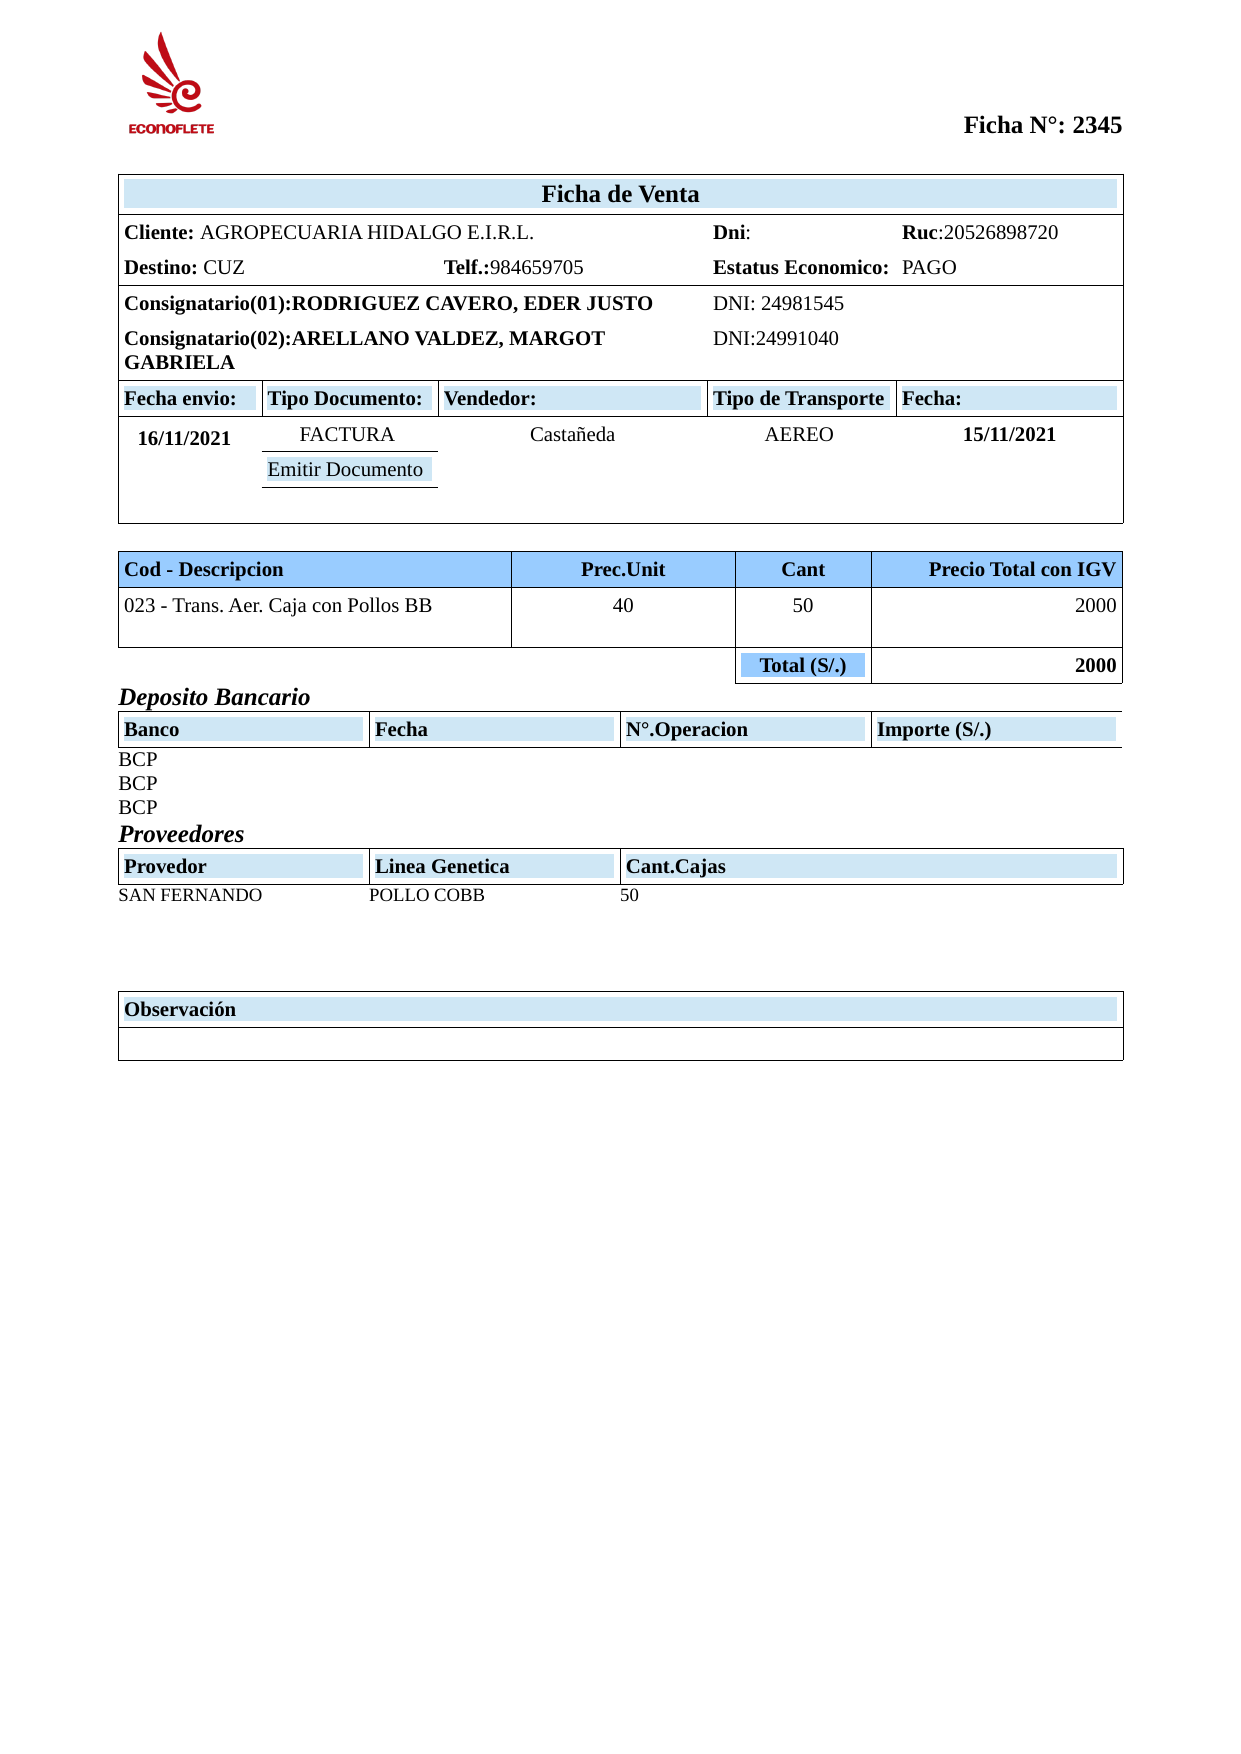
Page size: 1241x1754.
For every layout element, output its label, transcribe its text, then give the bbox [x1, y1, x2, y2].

table_cell [620, 948, 1123, 970]
text Deposito Bancario [118, 682, 1122, 711]
table_cell [620, 748, 871, 771]
table_cell [871, 771, 1122, 795]
table_cell Tipo Documento: [263, 381, 438, 416]
table_cell [620, 795, 871, 819]
table_cell DNI: 24981545 [707, 286, 1123, 321]
table_cell BCP [118, 748, 369, 771]
table_cell [620, 905, 1123, 927]
table_cell [620, 927, 1123, 948]
table_cell 40 [512, 588, 735, 647]
picture [118, 31, 225, 134]
table_cell [620, 970, 1123, 991]
table_cell 50 [620, 885, 1123, 905]
table_cell Emitir Documento [262, 452, 438, 487]
table_header Observación [119, 992, 1123, 1027]
table_cell [119, 1028, 1123, 1060]
table_cell AEREO [707, 417, 896, 523]
table_cell Estatus Economico: [707, 249, 896, 285]
table_header Precio Total con IGV [872, 552, 1122, 587]
table_cell [511, 648, 735, 682]
table_cell [369, 905, 620, 927]
table_header N°.Operacion [621, 712, 871, 747]
table_header Linea Genetica [370, 849, 620, 883]
table_cell Total (S/.) [736, 648, 871, 682]
table_cell BCP [118, 795, 369, 819]
table_header Importe (S/.) [872, 712, 1122, 747]
table_cell [369, 970, 620, 991]
table_cell Dni: [707, 215, 896, 249]
table_cell [118, 905, 369, 927]
table_cell [871, 795, 1122, 819]
table_cell [369, 771, 620, 795]
table_cell Vendedor: [439, 381, 707, 416]
table_cell Ruc:20526898720 [896, 215, 1123, 249]
table_header Fecha [370, 712, 620, 747]
table_cell SAN FERNANDO [118, 885, 369, 905]
table_cell 16/11/2021 [119, 417, 262, 523]
table_cell Tipo de Transporte [708, 381, 896, 416]
table_cell [369, 948, 620, 970]
table_cell [262, 488, 438, 523]
table_header Provedor [119, 849, 369, 883]
table_cell [118, 948, 369, 970]
table_cell 023 - Trans. Aer. Caja con Pollos BB [119, 588, 511, 647]
table_cell [369, 748, 620, 771]
table_header Cod - Descripcion [119, 552, 511, 587]
table_cell [369, 927, 620, 948]
table_header Prec.Unit [512, 552, 735, 587]
table_header Ficha de Venta [119, 175, 1123, 214]
table_cell 2000 [872, 588, 1122, 647]
table_cell Consignatario(01):RODRIGUEZ CAVERO, EDER JUSTO [119, 286, 707, 321]
table_cell Telf.:984659705 [438, 249, 707, 285]
table_header Banco [119, 712, 369, 747]
table_cell FACTURA [262, 417, 438, 451]
table_cell [620, 771, 871, 795]
table_header Cant.Cajas [621, 849, 1123, 883]
table_cell DNI:24991040 [707, 321, 1123, 380]
table_cell [369, 795, 620, 819]
table_cell PAGO [896, 249, 1123, 285]
table_cell Fecha envio: [119, 381, 262, 416]
text Proveedores [118, 819, 1122, 848]
table_cell BCP [118, 771, 369, 795]
table_cell Destino: CUZ [119, 249, 438, 285]
table_cell 15/11/2021 [896, 417, 1123, 523]
table_cell 50 [736, 588, 871, 647]
table_header Cant [736, 552, 871, 587]
table_cell Consignatario(02):ARELLANO VALDEZ, MARGOT GABRIELA [119, 321, 707, 380]
table_cell POLLO COBB [369, 885, 620, 905]
table_cell [118, 927, 369, 948]
table_cell 2000 [872, 648, 1122, 682]
table_cell Cliente: AGROPECUARIA HIDALGO E.I.R.L. [119, 215, 707, 249]
table_cell [871, 748, 1122, 771]
table_cell [118, 648, 511, 682]
table_cell [118, 970, 369, 991]
table_cell Fecha: [897, 381, 1123, 416]
table_cell Castañeda [438, 417, 707, 523]
